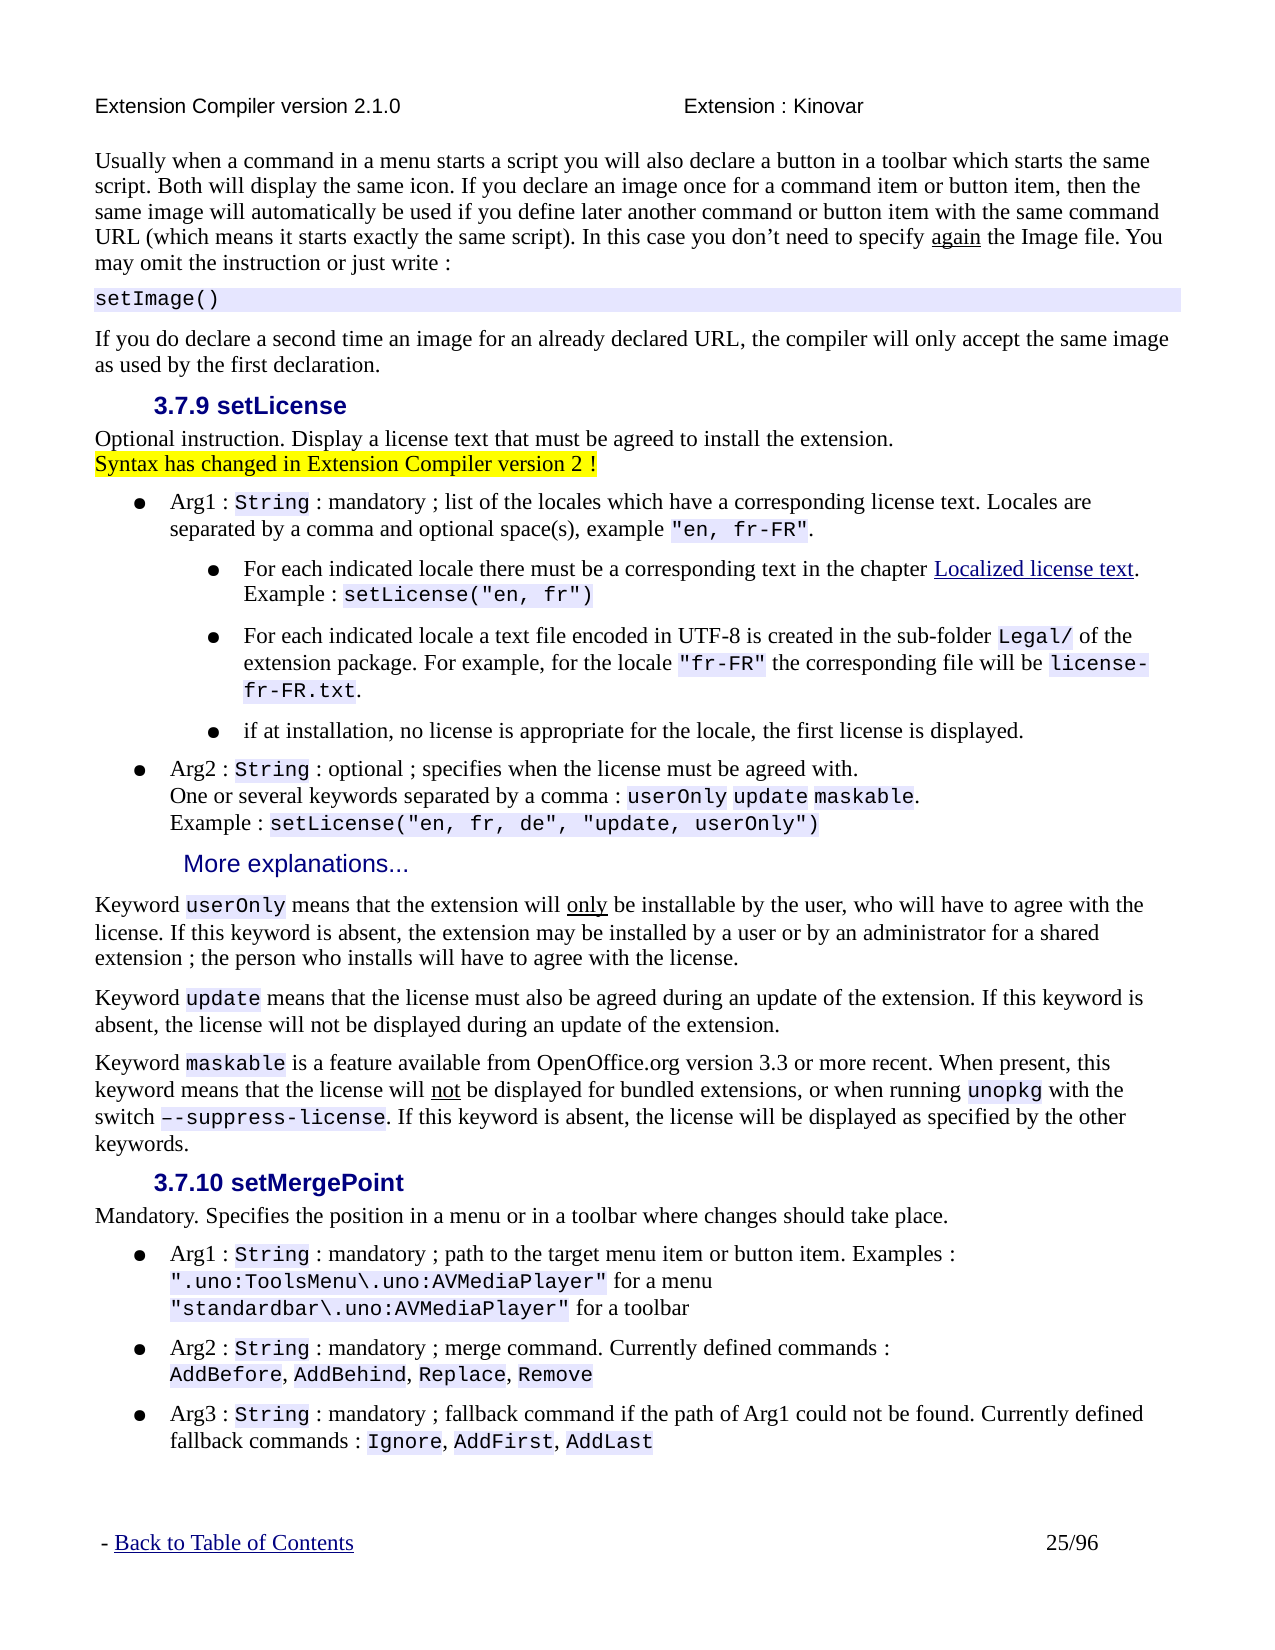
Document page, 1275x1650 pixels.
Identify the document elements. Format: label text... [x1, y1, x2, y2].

subtitle setMergePoint [153, 1169, 1181, 1197]
text Keyword update means that the license must also be agreed during an update of the extension. If this keyword is absent, the license will not be displayed during an update of the extension. [94, 985, 1181, 1037]
text Keyword maskable is a feature available from OpenOffice.org version 3.3 or more recent. When present, this keyword means that the license will not be displayed for bundled extensions, or when running unopkg with the switch –-suppress-license. If this keyword is absent, the license will be displayed as specified by the other keywords. [94, 1050, 1181, 1156]
list Arg1 : String : mandatory ; path to the target menu item or button item. Examples : ".uno:ToolsMenu\.uno:AVMediaPlayer" for a menu "standardbar\.uno:AVMediaPlayer" for a toolbar [132, 1241, 1181, 1322]
list For each indicated locale there must be a corresponding text in the chapter Localized license text. Example : setLicense("en, fr") [206, 556, 1181, 608]
list if at installation, no license is appropriate for the locale, the first license is displayed. [206, 718, 1181, 744]
text Mandatory. Specifies the position in a menu or in a toolbar where changes should take place. [94, 1203, 1181, 1228]
subtitle More explanations... [183, 850, 1181, 878]
text setImage() [94, 288, 1181, 312]
list Arg3 : String : mandatory ; fallback command if the path of Arg1 could not be found. Currently defined fallback commands : Ignore, AddFirst, AddLast [132, 1401, 1181, 1455]
subtitle setLicense [153, 392, 1181, 420]
text If you do declare a second time an image for an already declared URL, the compiler will only accept the same image as used by the first declaration. [94, 326, 1181, 377]
text Optional instruction. Display a license text that must be agreed to install the extension. Syntax has changed in Extension Compiler version 2 ! [94, 426, 1181, 477]
text Keyword userOnly means that the extension will only be installable by the user, who will have to agree with the license. If this keyword is absent, the extension may be installed by a user or by an administrator for a shared extension ; the person who installs will have to agree with the license. [94, 892, 1181, 970]
list Arg1 : String : mandatory ; list of the locales which have a corresponding license text. Locales are separated by a comma and optional space(s), example "en, fr-FR". [132, 489, 1181, 543]
text Usually when a command in a menu starts a script you will also declare a button in a toolbar which starts the same script. Both will display the same icon. If you declare an image once for a command item or button item, then the same image will automatically be used if you define later another command or button item with the same command URL (which means it starts exactly the same script). In this case you don’t need to specify again the Image file. You may omit the instruction or just write : [94, 147, 1181, 275]
list Arg2 : String : optional ; specifies when the license must be agreed with. One or several keywords separated by a comma : userOnly update maskable. Example : setLicense("en, fr, de", "update, userOnly") [132, 756, 1181, 837]
list For each indicated locale a text file encoded in UTF-8 is created in the sub-folder Legal/ of the extension package. For example, for the locale "fr-FR" the corresponding file will be license-fr-FR.txt. [206, 623, 1181, 704]
list Arg2 : String : mandatory ; merge command. Currently defined commands : AddBefore, AddBehind, Replace, Remove [132, 1334, 1181, 1388]
